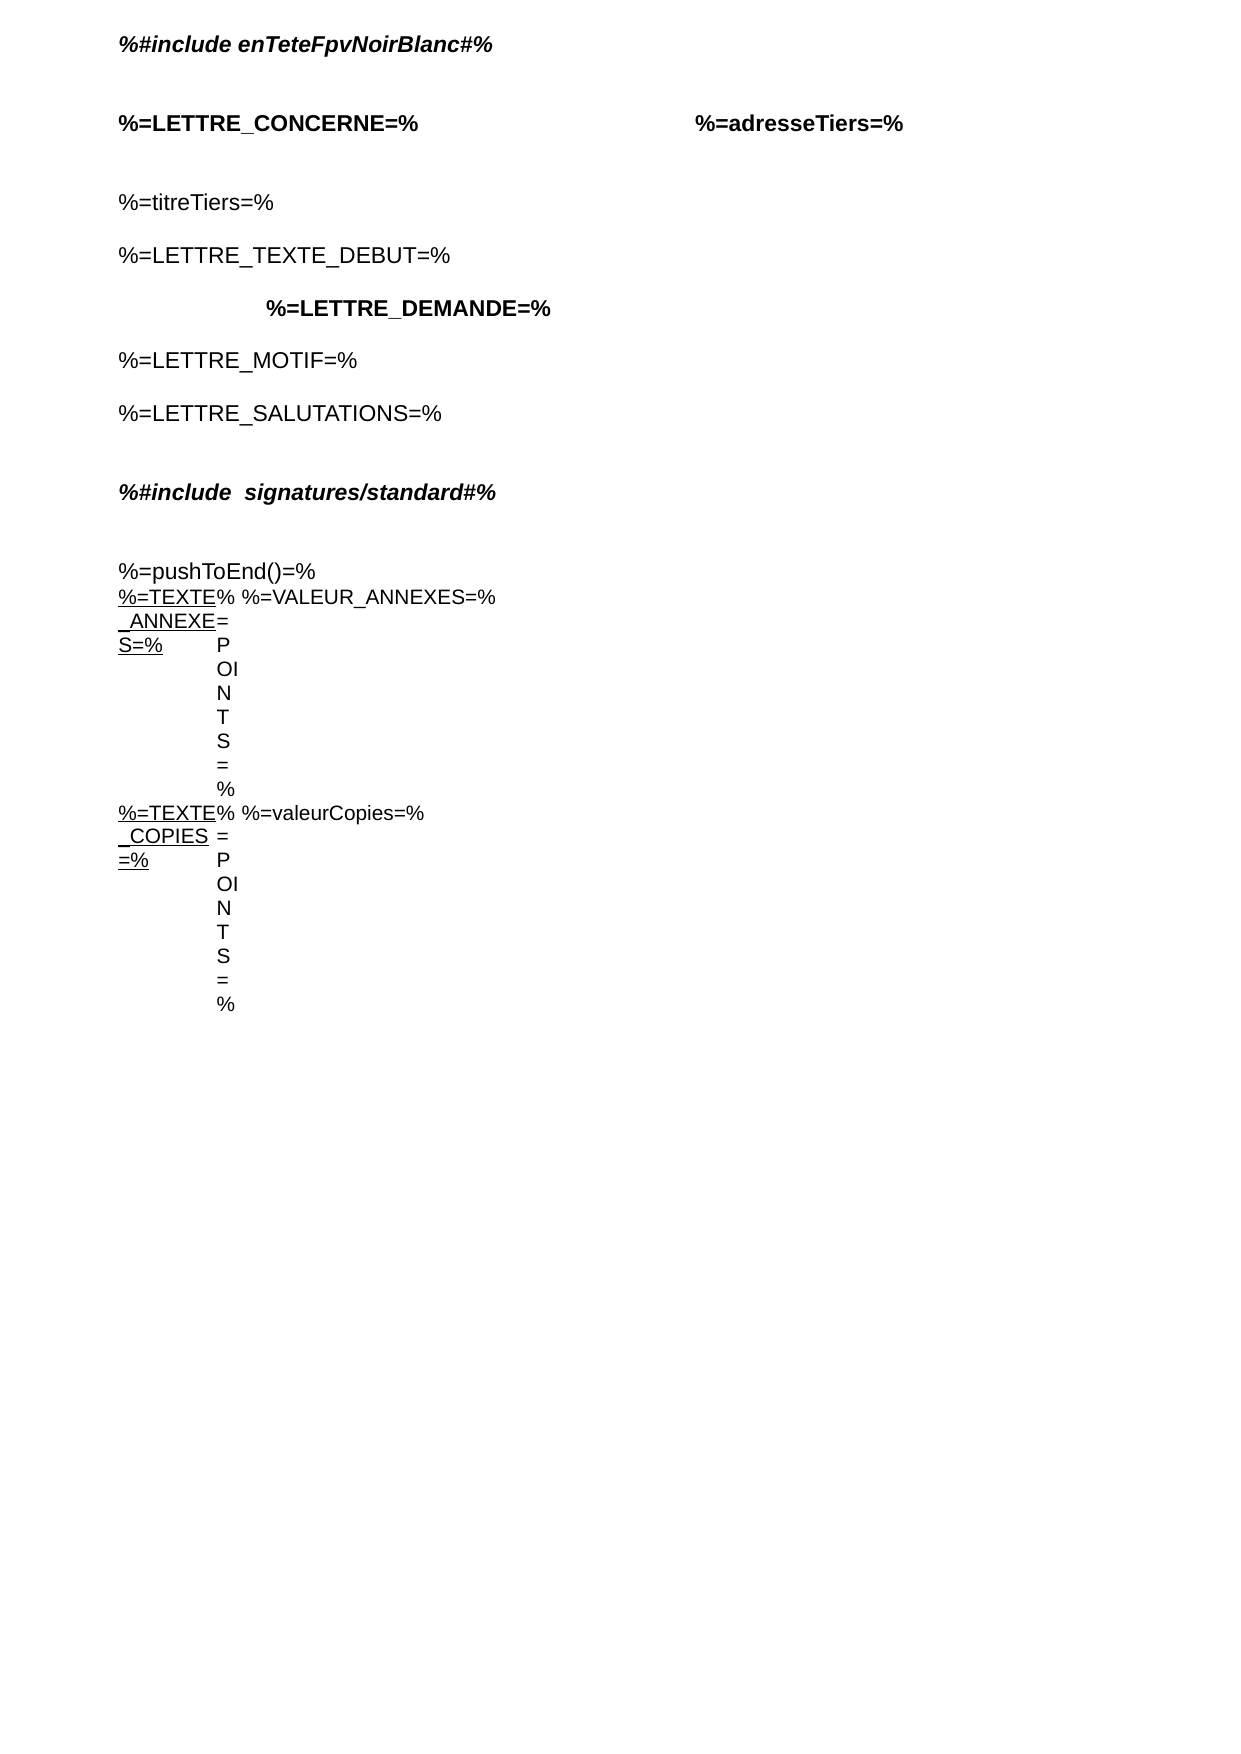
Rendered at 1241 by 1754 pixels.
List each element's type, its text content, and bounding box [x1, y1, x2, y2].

table_cell _COPIES=% [118, 822, 216, 1016]
table_header S=% [118, 631, 216, 800]
table_header %=TEXTE [118, 585, 216, 606]
text %=titreTiers=% [118, 189, 1122, 216]
text %#include signatures/standard#% [118, 479, 1122, 506]
table_header _ANNEXE [118, 607, 216, 630]
text %#include enTeteFpvNoirBlanc#% [118, 31, 1122, 58]
text %=pushToEnd()=% [118, 558, 1122, 585]
text %=LETTRE_MOTIF=% [118, 347, 1122, 374]
table_cell %=TEXTE [118, 800, 216, 821]
table_header %=LETTRE_CONCERNE=% [118, 110, 695, 137]
table_header %=adresseTiers=% [695, 110, 1122, 137]
table_header %=VALEUR_ANNEXES=% [241, 585, 1123, 800]
text %=LETTRE_DEMANDE=% [118, 295, 1122, 321]
table_header %=POINTS=% [216, 585, 241, 800]
text %=LETTRE_TEXTE_DEBUT=% [118, 242, 1122, 268]
table_cell %=valeurCopies=% [241, 800, 1123, 1016]
text %=LETTRE_SALUTATIONS=% [118, 400, 1122, 427]
table_cell %=POINTS=% [216, 800, 241, 1016]
